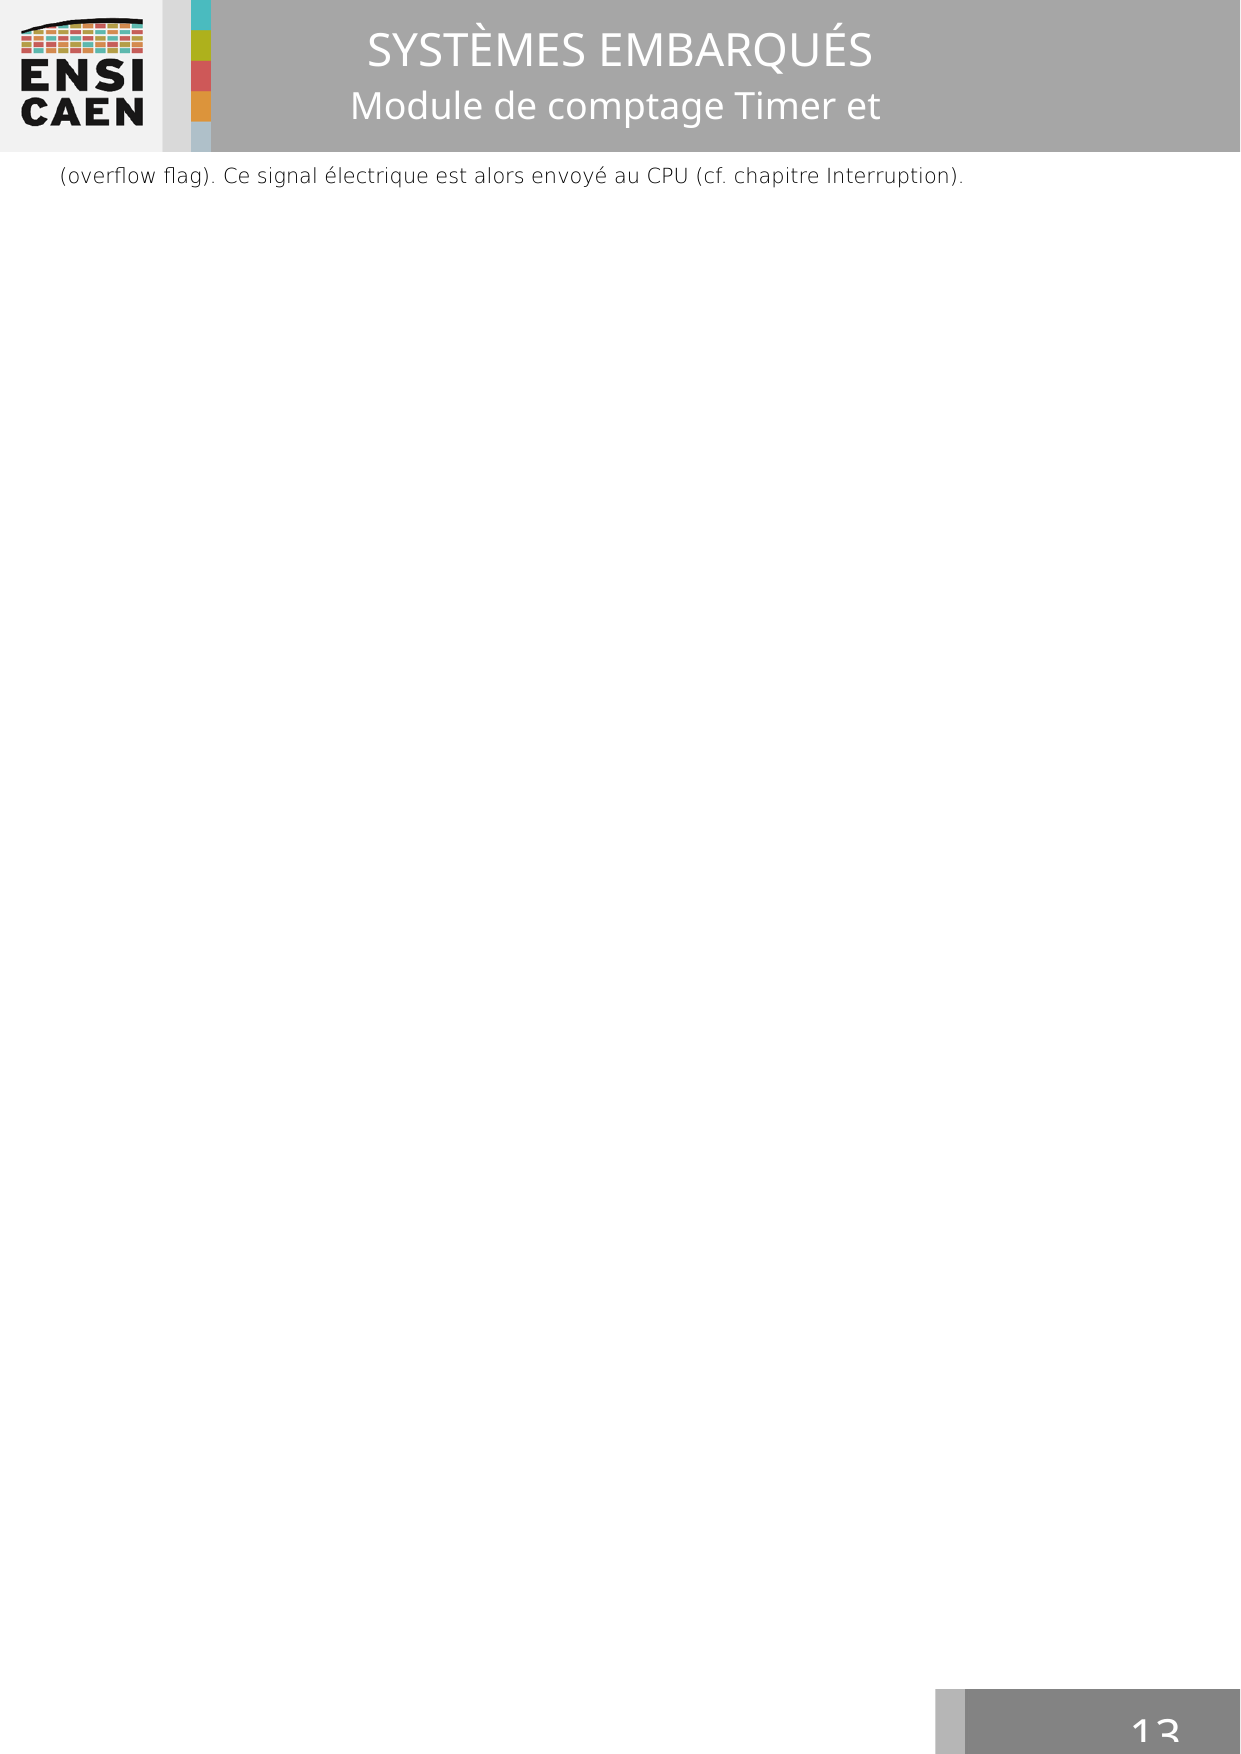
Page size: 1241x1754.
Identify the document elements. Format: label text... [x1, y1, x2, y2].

picture [935, 1689, 1241, 1754]
picture [0, 0, 1241, 152]
text (overflow flag). Ce signal électrique est alors envoyé au CPU (cf. chapitre Interruption). [59, 164, 1181, 188]
